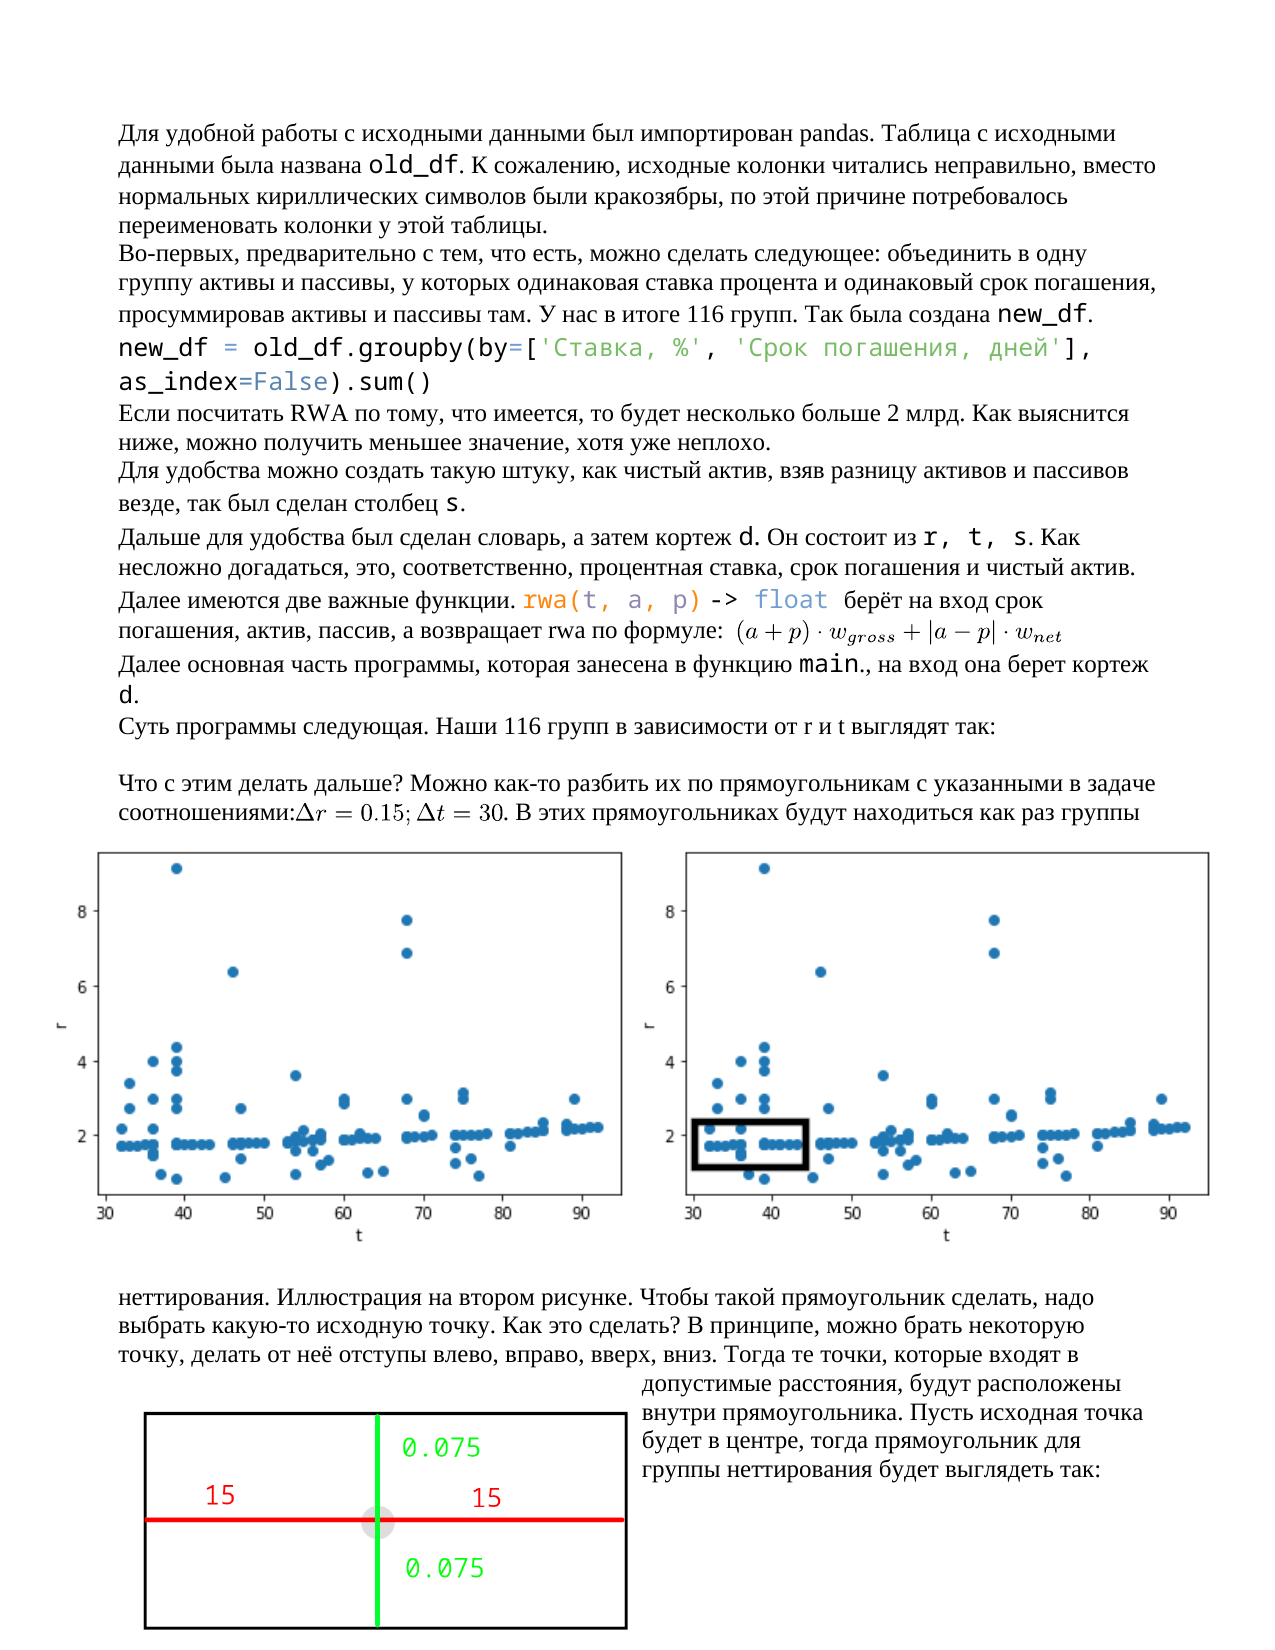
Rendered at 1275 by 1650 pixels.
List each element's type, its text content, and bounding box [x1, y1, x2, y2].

picture [43, 843, 1219, 1254]
text Если посчитать RWA по тому, что имеется, то будет несколько больше 2 млрд. Как выяснится ниже, можно получить меньшее значение, хотя уже неплохо. [118, 398, 1157, 456]
text Что с этим делать дальше? Можно как-то разбить их по прямоугольникам с указанными в задаче соотношениями:. В этих прямоугольниках будут находиться как раз группы [118, 768, 1157, 826]
text Далее имеются две важные функции. rwa(t, a, p) -> float берёт на вход срок погашения, актив, пассив, а возвращает rwa по формуле: [118, 581, 1157, 646]
text неттирования. Иллюстрация на втором рисунке. Чтобы такой прямоугольник сделать, надо выбрать какую-то исходную точку. Как это сделать? В принципе, можно брать некоторую точку, делать от неё отступы влево, вправо, вверх, вниз. Тогда те точки, которые входят в допустимые расстояния, будут расположены внутри прямоугольника. Пусть исходная точка будет в центре, тогда прямоугольник для группы неттирования будет выглядеть так: [118, 1282, 1157, 1483]
text Далее основная часть программы, которая занесена в функцию main., на вход она берет кортеж d. [118, 646, 1157, 711]
picture [120, 1381, 642, 1650]
text Во-первых, предварительно с тем, что есть, можно сделать следующее: объединить в одну группу активы и пассивы, у которых одинаковая ставка процента и одинаковый срок погашения, просуммировав активы и пассивы там. У нас в итоге 116 групп. Так была создана new_df. [118, 238, 1157, 330]
text new_df = old_df.groupby(by=['Ставка, %', 'Срок погашения, дней'], as_index=False).sum() [118, 330, 1157, 398]
text Суть программы следующая. Наши 116 групп в зависимости от r и t выглядят так: [118, 711, 1157, 739]
text Дальше для удобства был сделан словарь, а затем кортеж d. Он состоит из r, t, s. Как несложно догадаться, это, соответственно, процентная ставка, срок погашения и чистый актив. [118, 518, 1157, 581]
text Для удобной работы с исходными данными был импортирован pandas. Таблица с исходными данными была названа old_df. К сожалению, исходные колонки читались неправильно, вместо нормальных кириллических символов были кракозябры, по этой причине потребовалось переименовать колонки у этой таблицы. [118, 118, 1157, 238]
text Для удобства можно создать такую штуку, как чистый актив, взяв разницу активов и пассивов везде, так был сделан столбец s. [118, 456, 1157, 518]
